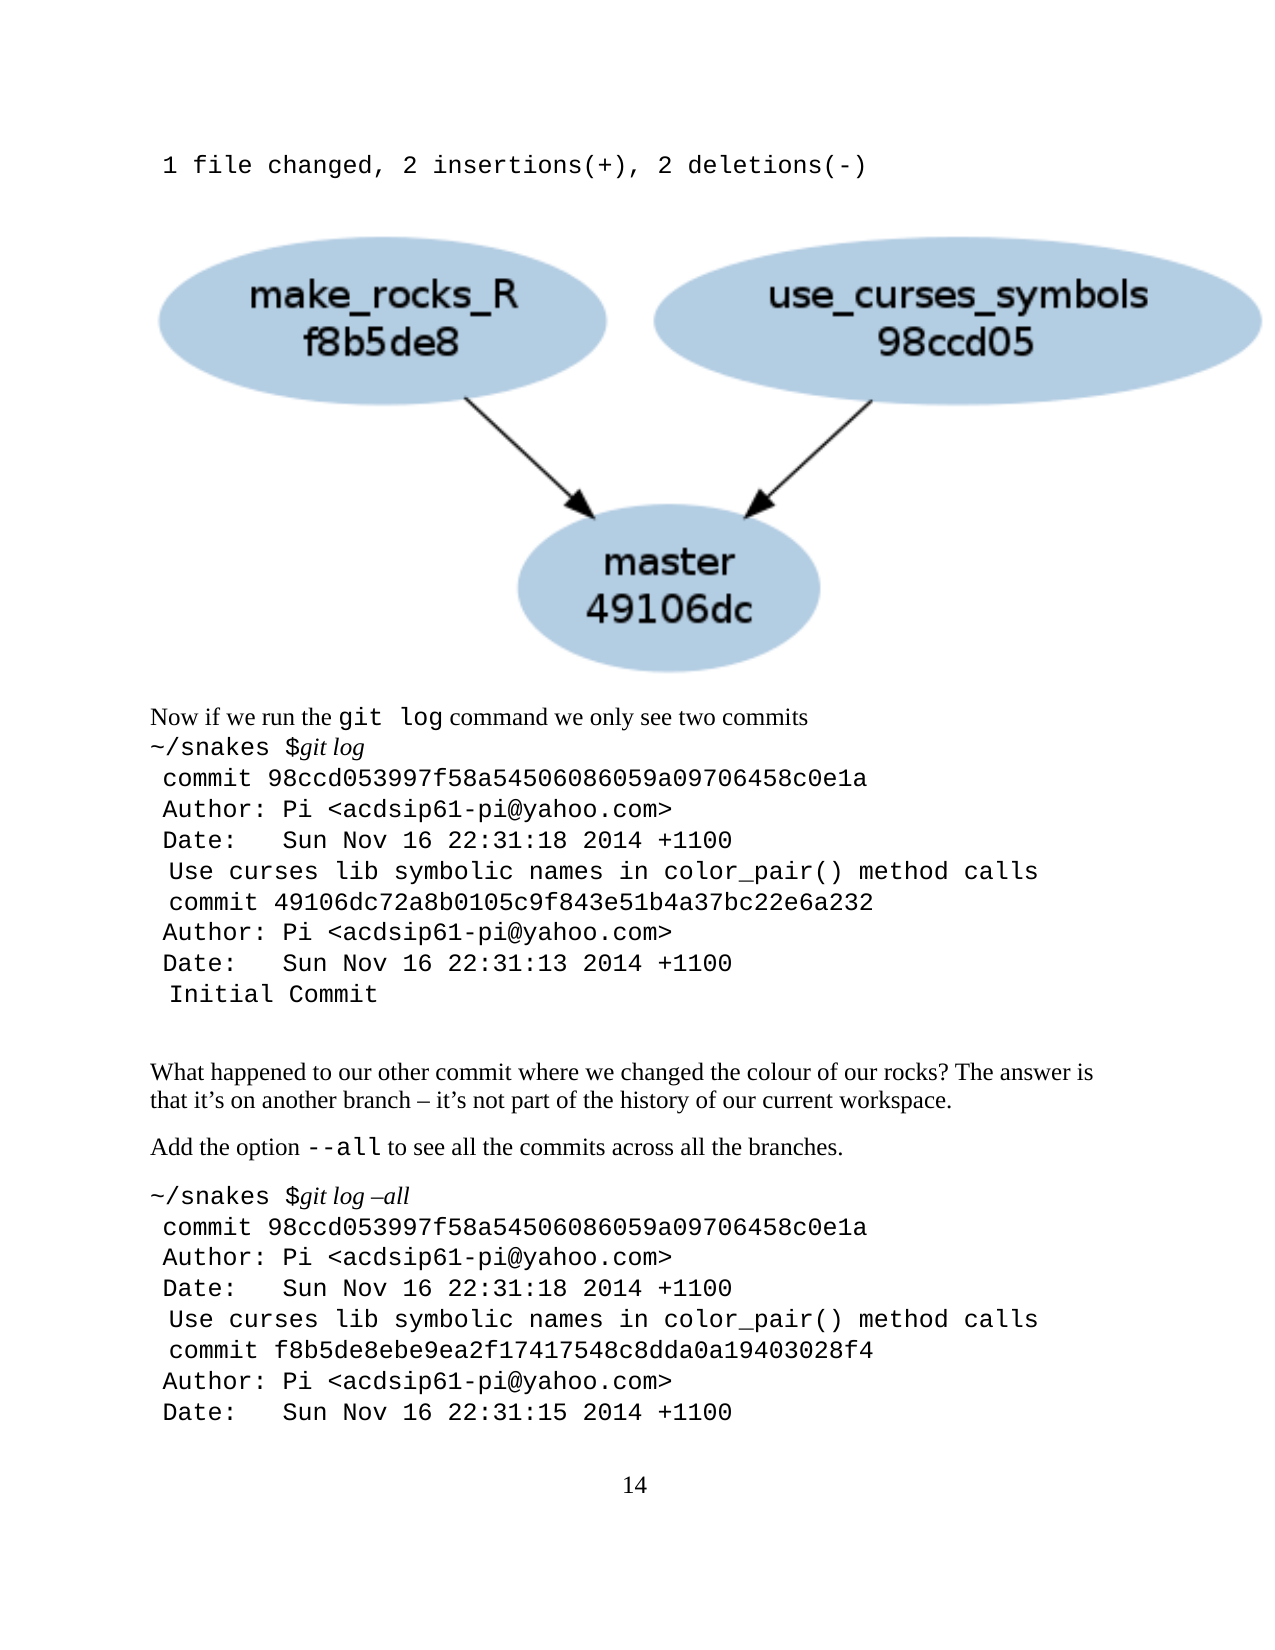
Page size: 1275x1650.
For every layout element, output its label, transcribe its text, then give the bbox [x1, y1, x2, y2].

picture [150, 227, 1273, 684]
text Now if we run the git log command we only see two commits ~/snakes $git log commit 98ccd053997f58a54506086059a09706458c0e1a Author: Pi <acdsip61-pi@yahoo.com> Date: Sun Nov 16 22:31:18 2014 +1100 Use curses lib symbolic names in color_pair() method calls commit 49106dc72a8b0105c9f843e51b4a37bc22e6a232 Author: Pi <acdsip61-pi@yahoo.com> Date: Sun Nov 16 22:31:13 2014 +1100 Initial Commit [150, 702, 1125, 1039]
text Add the option --all to see all the commits across all the branches. [150, 1132, 1125, 1163]
text 1 file changed, 2 insertions(+), 2 deletions(-) [150, 150, 1125, 209]
text What happened to our other commit where we changed the colour of our rocks? The answer is that it’s on another branch – it’s not part of the history of our current workspace. [150, 1057, 1125, 1114]
text ~/snakes $git log –all commit 98ccd053997f58a54506086059a09706458c0e1a Author: Pi <acdsip61-pi@yahoo.com> Date: Sun Nov 16 22:31:18 2014 +1100 Use curses lib symbolic names in color_pair() method calls commit f8b5de8ebe9ea2f17417548c8dda0a19403028f4 Author: Pi <acdsip61-pi@yahoo.com> Date: Sun Nov 16 22:31:15 2014 +1100 [150, 1181, 1125, 1427]
